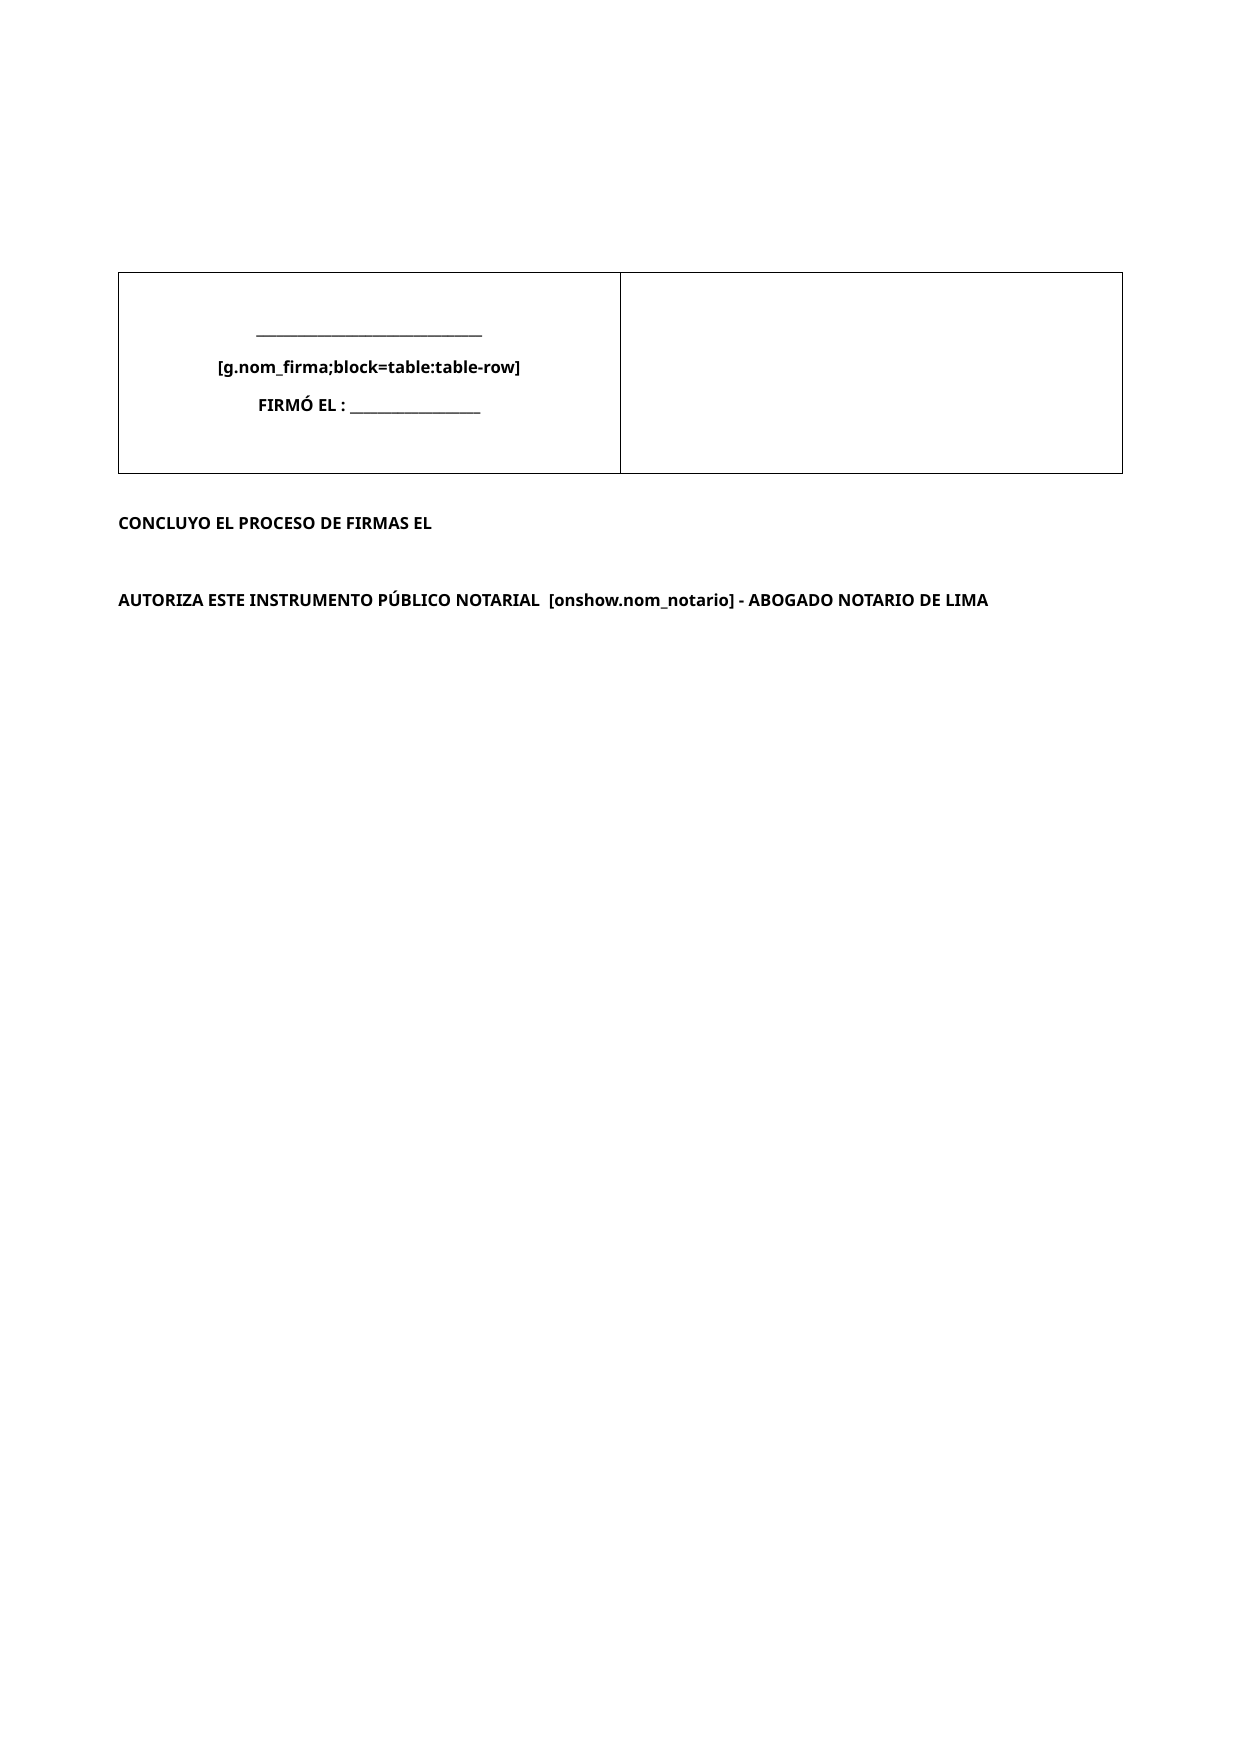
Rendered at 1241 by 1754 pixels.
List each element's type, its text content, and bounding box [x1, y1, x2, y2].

text AUTORIZA ESTE INSTRUMENTO PÚBLICO NOTARIAL [onshow.nom_notario] - ABOGADO NOTARIO DE LIMA [118, 589, 1122, 612]
text CONCLUYO EL PROCESO DE FIRMAS EL [118, 512, 1122, 534]
table_header _________________________________ [g.nom_firma;block=table:table-row] FIRMÓ EL : ___________________ [119, 273, 620, 473]
table_header [621, 273, 1122, 473]
